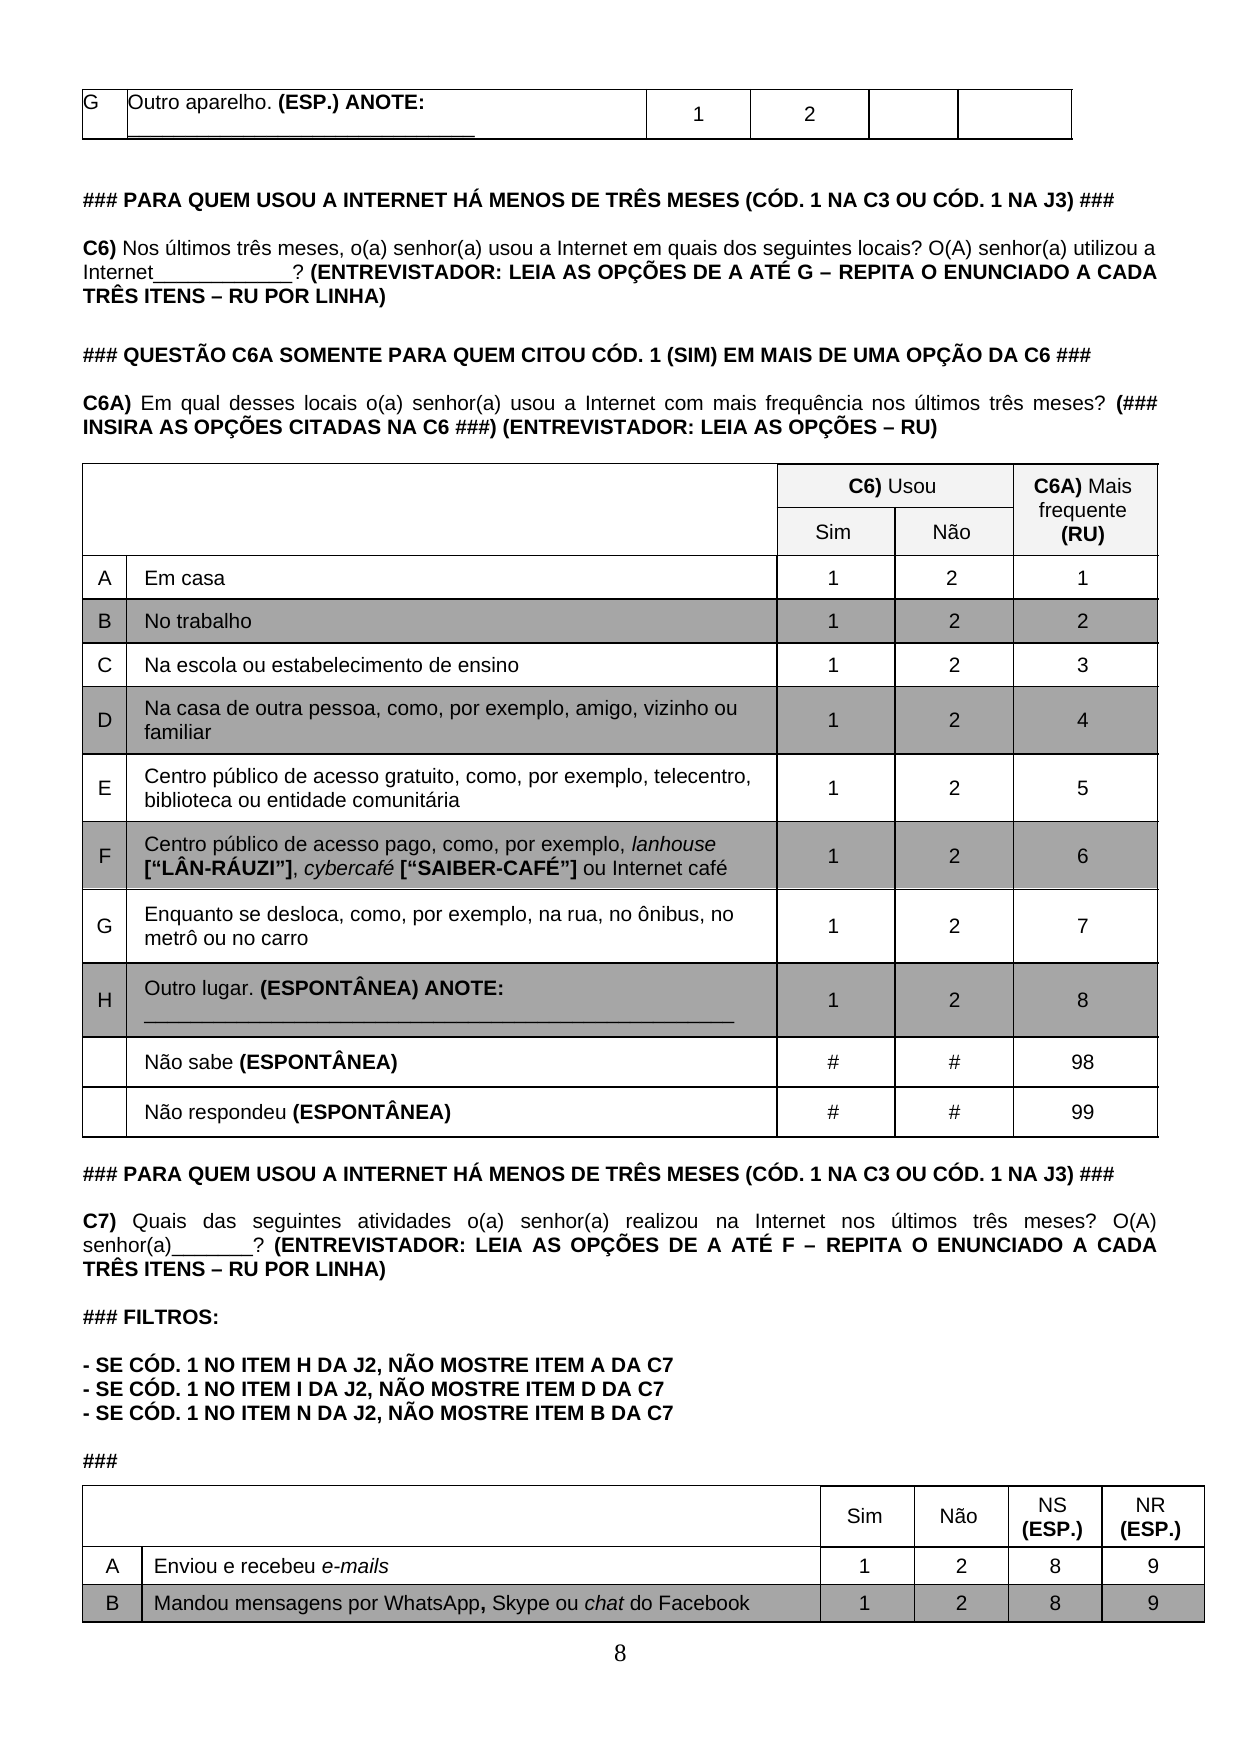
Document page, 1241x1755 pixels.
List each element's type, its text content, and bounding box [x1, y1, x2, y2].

table_cell 2 [896, 600, 1013, 642]
table_cell Centro público de acesso gratuito, como, por exemplo, telecentro, biblioteca ou entidade comunitária [127, 755, 776, 821]
table_cell [83, 1088, 126, 1136]
table_cell Na casa de outra pessoa, como, por exemplo, amigo, vizinho ou familiar [127, 687, 776, 753]
table_cell [83, 1038, 126, 1086]
table_cell Em casa [127, 556, 776, 598]
text ### PARA QUEM USOU A INTERNET HÁ MENOS DE TRÊS MESES (CÓD. 1 NA C3 OU CÓD. 1 NA J3) ### [83, 188, 1158, 212]
table_cell Não [896, 508, 1013, 555]
text C6A) Em qual desses locais o(a) senhor(a) usou a Internet com mais frequência nos últimos três meses? (### INSIRA AS OPÇÕES CITADAS NA C6 ###) (ENTREVISTADOR: LEIA AS OPÇÕES – RU) [83, 391, 1158, 439]
table_cell C [83, 644, 126, 686]
table_cell 9 [1103, 1548, 1204, 1584]
table_cell Mandou mensagens por WhatsApp, Skype ou chat do Facebook [143, 1585, 820, 1621]
table_cell # [778, 1038, 894, 1086]
table_cell 2 [896, 556, 1013, 598]
table_cell 1 [778, 890, 894, 962]
table_cell 8 [1014, 964, 1157, 1036]
table_cell Outro aparelho. (ESP.) ANOTE: ______________________________ [128, 90, 646, 138]
table_cell G [83, 90, 127, 138]
table_cell G [83, 890, 126, 962]
table_cell A [83, 556, 126, 598]
table_cell 98 [1014, 1038, 1157, 1086]
text - SE CÓD. 1 NO ITEM H DA J2, NÃO MOSTRE ITEM A DA C7 [83, 1353, 1158, 1377]
table_cell Outro lugar. (ESPONTÂNEA) ANOTE: ___________________________________________________ [127, 964, 776, 1036]
table_cell Não respondeu (ESPONTÂNEA) [127, 1088, 776, 1136]
table_header [83, 1486, 820, 1546]
table_cell 2 [1014, 600, 1157, 642]
table_cell Enviou e recebeu e-mails [143, 1547, 820, 1584]
table_cell D [83, 687, 126, 753]
table_cell 2 [915, 1585, 1008, 1621]
table_cell A [83, 1547, 141, 1584]
table_cell 2 [896, 755, 1013, 821]
table_cell 7 [1014, 890, 1157, 962]
text C7) Quais das seguintes atividades o(a) senhor(a) realizou na Internet nos últimos três meses? O(A) senhor(a)_______? (ENTREVISTADOR: LEIA AS OPÇÕES DE A ATÉ F – REPITA O ENUNCIADO A CADA TRÊS ITENS – RU POR LINHA) [83, 1209, 1158, 1281]
table_cell B [83, 1585, 141, 1621]
table_cell F [83, 822, 126, 888]
table_cell 1 [821, 1548, 914, 1584]
table_cell 1 [778, 644, 894, 686]
table_cell # [896, 1038, 1013, 1086]
table_cell [959, 90, 1071, 138]
table_cell [870, 90, 957, 138]
table_cell 1 [647, 90, 750, 138]
table_header C6A) Mais frequente (RU) [1014, 465, 1157, 555]
table_cell 2 [896, 822, 1013, 888]
text ### FILTROS: [83, 1305, 1158, 1329]
table_cell Enquanto se desloca, como, por exemplo, na rua, no ônibus, no metrô ou no carro [127, 890, 776, 962]
table_cell Centro público de acesso pago, como, por exemplo, lanhouse [“LÂN-RÁUZI”], cybercafé [“SAIBER-CAFÉ”] ou Internet café [127, 822, 776, 888]
table_header [83, 464, 777, 555]
table_cell No trabalho [127, 600, 776, 642]
table_cell B [83, 600, 126, 642]
table_cell 8 [1009, 1585, 1101, 1621]
text - SE CÓD. 1 NO ITEM N DA J2, NÃO MOSTRE ITEM B DA C7 [83, 1401, 1158, 1425]
table_cell 2 [896, 644, 1013, 686]
table_cell 2 [751, 90, 868, 138]
table_cell # [778, 1088, 894, 1136]
table_header NS (ESP.) [1009, 1487, 1101, 1546]
table_cell 1 [778, 556, 894, 598]
table_cell Sim [778, 508, 894, 555]
table_header Não [915, 1487, 1008, 1546]
table_cell 1 [778, 755, 894, 821]
text ### [83, 1449, 1158, 1473]
table_cell 1 [778, 600, 894, 642]
table_cell 1 [821, 1585, 914, 1621]
text C6) Nos últimos três meses, o(a) senhor(a) usou a Internet em quais dos seguintes locais? O(A) senhor(a) utilizou a Internet____________? (ENTREVISTADOR: LEIA AS OPÇÕES DE A ATÉ G – REPITA O ENUNCIADO A CADA TRÊS ITENS – RU POR LINHA) [83, 236, 1158, 307]
table_cell 3 [1014, 644, 1157, 686]
table_cell # [896, 1088, 1013, 1136]
table_cell 6 [1014, 822, 1157, 888]
table_cell H [83, 964, 126, 1036]
table_cell 8 [1009, 1548, 1101, 1584]
table_cell 1 [1014, 556, 1157, 598]
table_cell 9 [1103, 1585, 1204, 1621]
table_header Sim [821, 1487, 914, 1546]
table_header NR (ESP.) [1103, 1487, 1204, 1546]
table_cell 99 [1014, 1088, 1157, 1136]
table_cell 2 [896, 890, 1013, 962]
table_cell 1 [778, 822, 894, 888]
text - SE CÓD. 1 NO ITEM I DA J2, NÃO MOSTRE ITEM D DA C7 [83, 1377, 1158, 1401]
text ### QUESTÃO C6A SOMENTE PARA QUEM CITOU CÓD. 1 (SIM) EM MAIS DE UMA OPÇÃO DA C6 ### [83, 343, 1158, 367]
table_header C6) Usou [778, 465, 1013, 507]
table_cell 4 [1014, 687, 1157, 753]
table_cell 1 [778, 964, 894, 1036]
table_cell Na escola ou estabelecimento de ensino [127, 644, 776, 686]
table_cell E [83, 755, 126, 821]
text ### PARA QUEM USOU A INTERNET HÁ MENOS DE TRÊS MESES (CÓD. 1 NA C3 OU CÓD. 1 NA J3) ### [83, 1161, 1158, 1185]
table_cell Não sabe (ESPONTÂNEA) [127, 1038, 776, 1086]
table_cell 1 [778, 687, 894, 753]
table_cell 5 [1014, 755, 1157, 821]
table_cell 2 [896, 964, 1013, 1036]
table_cell 2 [896, 687, 1013, 753]
table_cell 2 [915, 1548, 1008, 1584]
